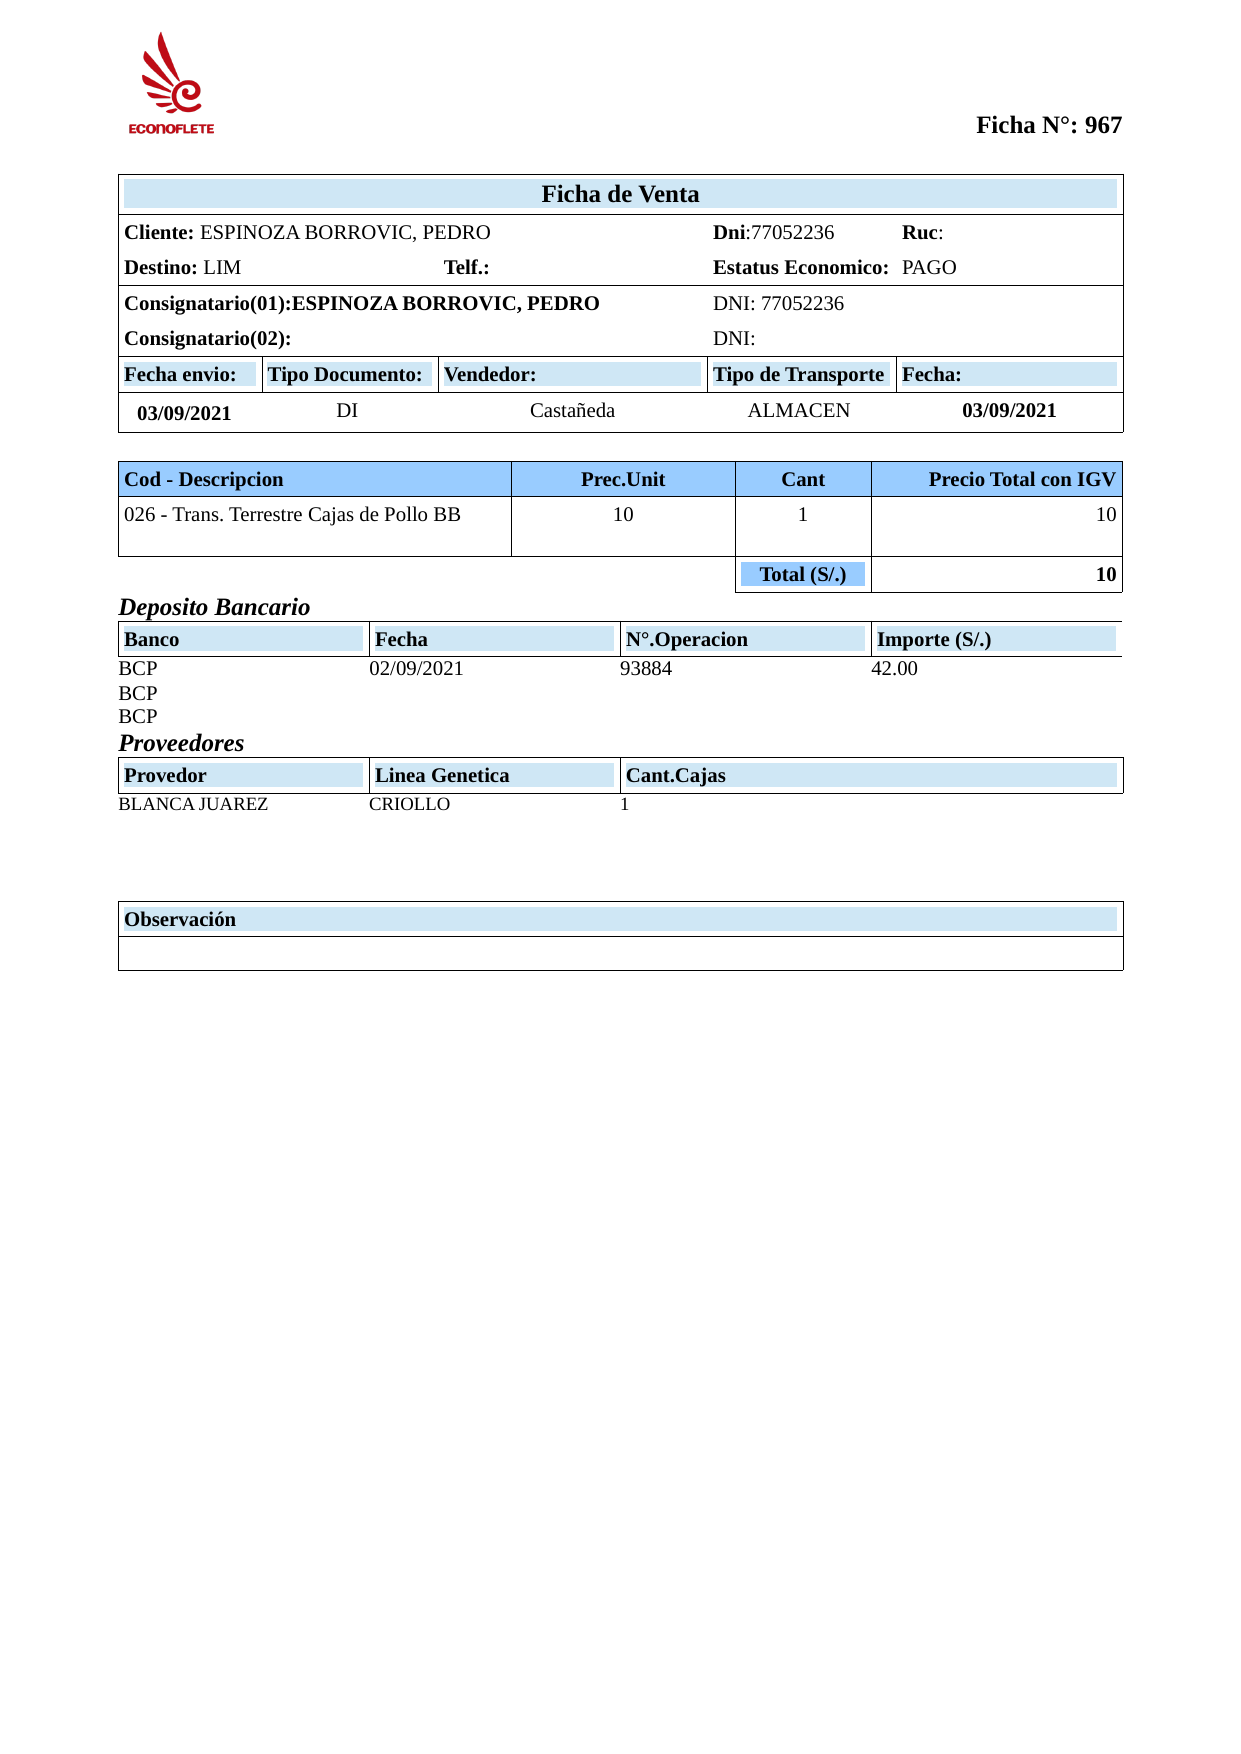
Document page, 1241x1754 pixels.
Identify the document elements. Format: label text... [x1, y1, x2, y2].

table_header Cant.Cajas [621, 758, 1123, 793]
table_cell Estatus Economico: [707, 249, 896, 285]
table_header Importe (S/.) [872, 622, 1122, 656]
table_cell [369, 836, 620, 858]
table_cell [118, 836, 369, 858]
table_header Cod - Descripcion [119, 462, 511, 496]
table_cell Ruc: [896, 215, 1123, 249]
table_cell 026 - Trans. Terrestre Cajas de Pollo BB [119, 497, 511, 556]
picture [118, 31, 225, 134]
table_cell Telf.: [438, 249, 707, 285]
table_header Linea Genetica [370, 758, 620, 793]
table_cell Tipo de Transporte [708, 357, 896, 392]
table_cell Destino: LIM [119, 249, 438, 285]
table_cell 93884 [620, 657, 871, 680]
table_cell 10 [872, 557, 1122, 592]
table_header Precio Total con IGV [872, 462, 1122, 496]
table_cell [871, 705, 1122, 728]
table_cell Vendedor: [439, 357, 707, 392]
table_cell [620, 680, 871, 704]
table_cell [369, 858, 620, 879]
table_cell 1 [620, 794, 1123, 814]
table_cell 42.00 [871, 657, 1122, 680]
table_cell [118, 858, 369, 879]
table_header N°.Operacion [621, 622, 871, 656]
table_cell ALMACEN [707, 393, 896, 432]
table_cell BCP [118, 657, 369, 680]
table_cell [369, 705, 620, 728]
table_cell 10 [872, 497, 1122, 556]
table_cell BCP [118, 705, 369, 728]
table_cell Castañeda [438, 393, 707, 432]
table_cell [369, 680, 620, 704]
table_cell Fecha envio: [119, 357, 262, 392]
table_cell [119, 937, 1123, 969]
table_cell CRIOLLO [369, 794, 620, 814]
table_cell Tipo Documento: [263, 357, 438, 392]
text Deposito Bancario [118, 592, 1122, 621]
table_cell Cliente: ESPINOZA BORROVIC, PEDRO [119, 215, 707, 249]
table_cell [118, 815, 369, 836]
table_cell DNI: [707, 321, 1123, 356]
table_cell Consignatario(01):ESPINOZA BORROVIC, PEDRO [119, 286, 707, 321]
table_header Fecha [370, 622, 620, 656]
table_header Provedor [119, 758, 369, 793]
table_cell BLANCA JUAREZ [118, 794, 369, 814]
table_cell [118, 557, 511, 592]
table_cell PAGO [896, 249, 1123, 285]
table_cell [620, 836, 1123, 858]
table_cell [369, 879, 620, 901]
table_cell 03/09/2021 [896, 393, 1123, 432]
table_cell [369, 815, 620, 836]
table_header Ficha de Venta [119, 175, 1123, 214]
table_cell DI [262, 393, 438, 432]
table_cell BCP [118, 680, 369, 704]
table_cell 10 [512, 497, 735, 556]
table_cell 03/09/2021 [119, 393, 262, 432]
table_cell DNI: 77052236 [707, 286, 1123, 321]
table_cell Consignatario(02): [119, 321, 707, 356]
table_cell [620, 815, 1123, 836]
table_cell [511, 557, 735, 592]
table_cell [620, 879, 1123, 901]
table_cell [620, 858, 1123, 879]
text Proveedores [118, 728, 1122, 757]
table_cell Fecha: [897, 357, 1123, 392]
table_cell Dni:77052236 [707, 215, 896, 249]
table_header Prec.Unit [512, 462, 735, 496]
table_cell Total (S/.) [736, 557, 871, 592]
table_cell 02/09/2021 [369, 657, 620, 680]
table_header Cant [736, 462, 871, 496]
table_cell [871, 680, 1122, 704]
table_header Observación [119, 902, 1123, 936]
table_cell [620, 705, 871, 728]
table_header Banco [119, 622, 369, 656]
table_cell 1 [736, 497, 871, 556]
table_cell [118, 879, 369, 901]
